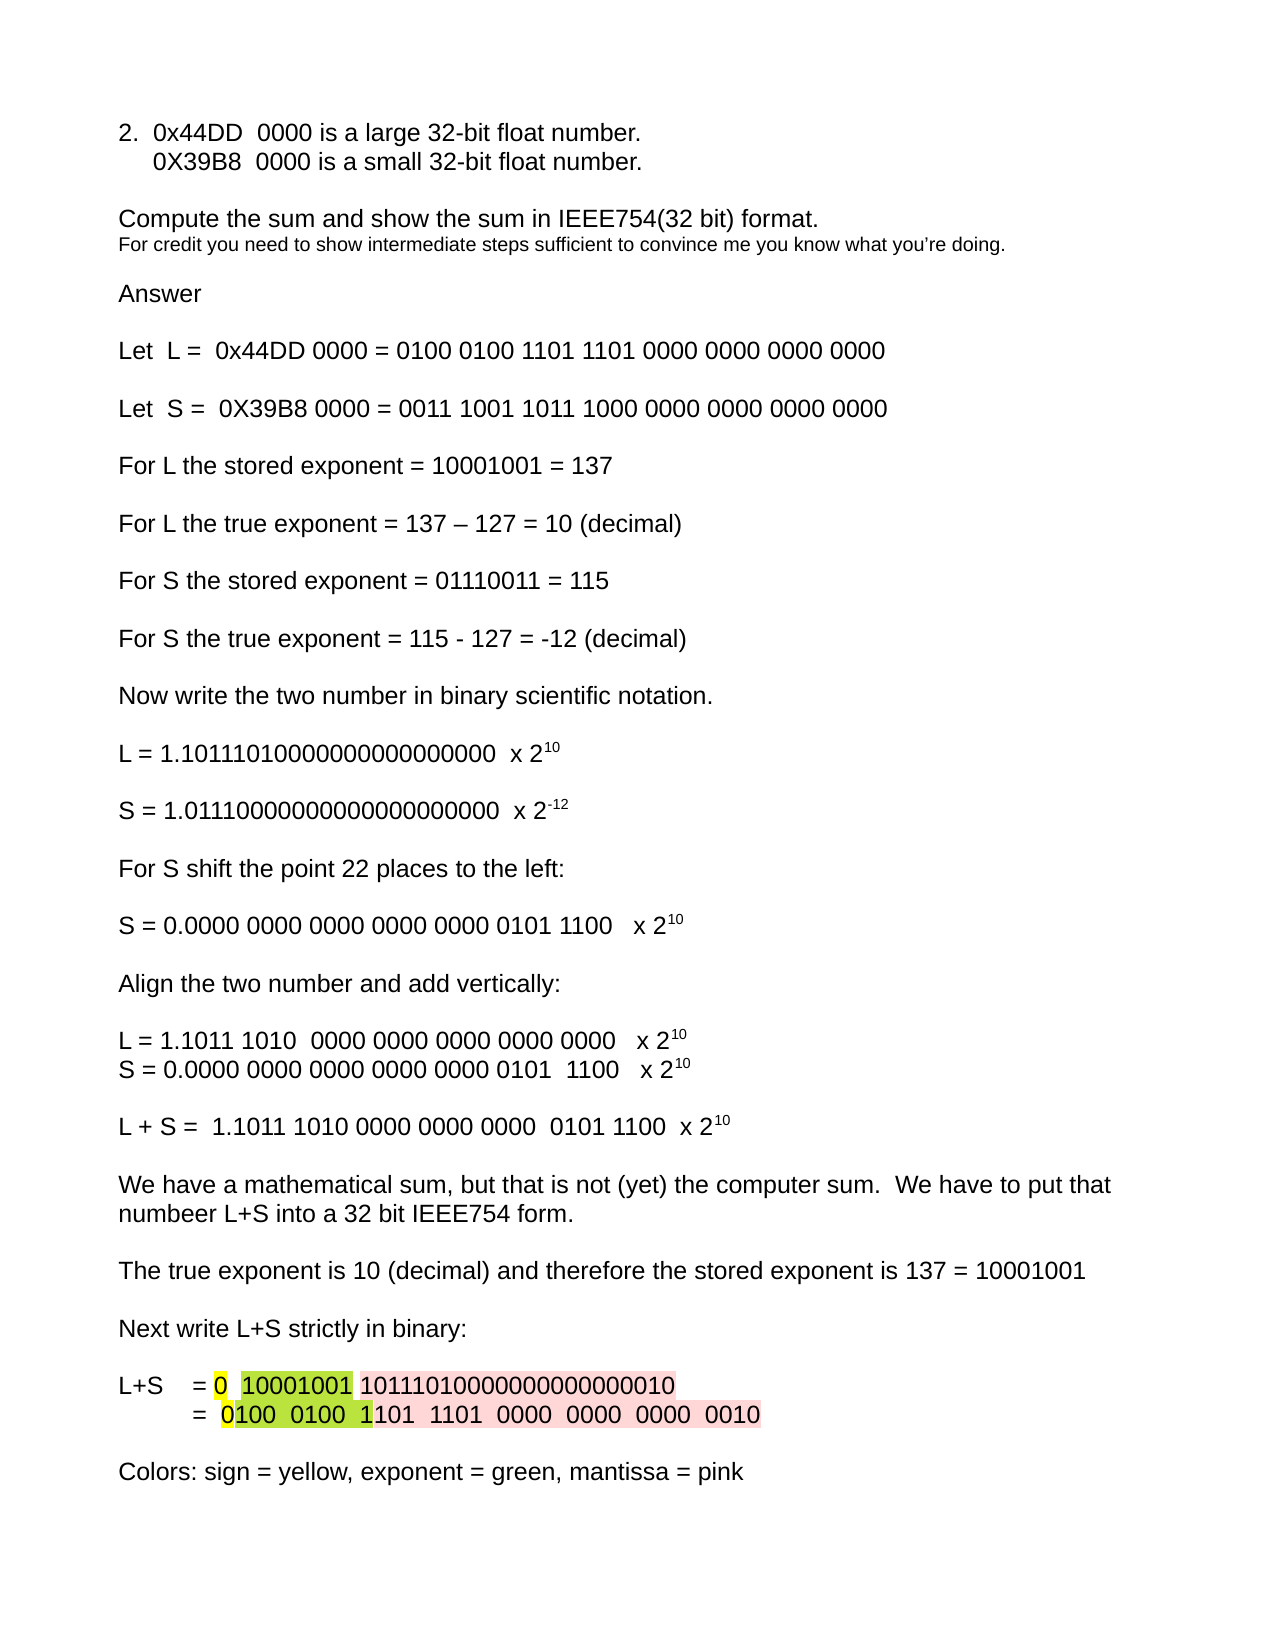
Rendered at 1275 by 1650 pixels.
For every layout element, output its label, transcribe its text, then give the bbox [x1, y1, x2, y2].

text Align the two number and add vertically: [118, 968, 1157, 997]
text We have a mathematical sum, but that is not (yet) the computer sum. We have to put that numbeer L+S into a 32 bit IEEE754 form. [118, 1170, 1157, 1227]
text L+S = 0 10001001 10111010000000000000010 [118, 1371, 1157, 1400]
text Let L = 0x44DD 0000 = 0100 0100 1101 1101 0000 0000 0000 0000 [118, 336, 1157, 365]
text For S shift the point 22 places to the left: [118, 853, 1157, 882]
text S = 0.0000 0000 0000 0000 0000 0101 1100 x 210 [118, 911, 1157, 940]
text Let S = 0X39B8 0000 = 0011 1001 1011 1000 0000 0000 0000 0000 [118, 393, 1157, 422]
text Answer [118, 278, 1157, 307]
text L = 1.10111010000000000000000 x 210 [118, 738, 1157, 767]
text Colors: sign = yellow, exponent = green, mantissa = pink [118, 1457, 1157, 1486]
text For L the true exponent = 137 – 127 = 10 (decimal) [118, 508, 1157, 537]
text The true exponent is 10 (decimal) and therefore the stored exponent is 137 = 10001001 [118, 1256, 1157, 1285]
text For L the stored exponent = 10001001 = 137 [118, 451, 1157, 480]
text Now write the two number in binary scientific notation. [118, 681, 1157, 710]
text For credit you need to show intermediate steps sufficient to convince me you know what you’re doing. [118, 233, 1157, 256]
text For S the stored exponent = 01110011 = 115 [118, 566, 1157, 595]
text 2. 0x44DD 0000 is a large 32-bit float number. [118, 118, 1157, 147]
text 0X39B8 0000 is a small 32-bit float number. [118, 147, 1157, 176]
text For S the true exponent = 115 - 127 = -12 (decimal) [118, 623, 1157, 652]
text Compute the sum and show the sum in IEEE754(32 bit) format. [118, 204, 1157, 233]
text L = 1.1011 1010 0000 0000 0000 0000 0000 x 210 [118, 1026, 1157, 1055]
text S = 1.01110000000000000000000 x 2-12 [118, 796, 1157, 825]
text Next write L+S strictly in binary: [118, 1313, 1157, 1342]
text L + S = 1.1011 1010 0000 0000 0000 0101 1100 x 210 [118, 1112, 1157, 1141]
text S = 0.0000 0000 0000 0000 0000 0101 1100 x 210 [118, 1055, 1157, 1083]
text = 0100 0100 1101 1101 0000 0000 0000 0010 [118, 1400, 1157, 1428]
